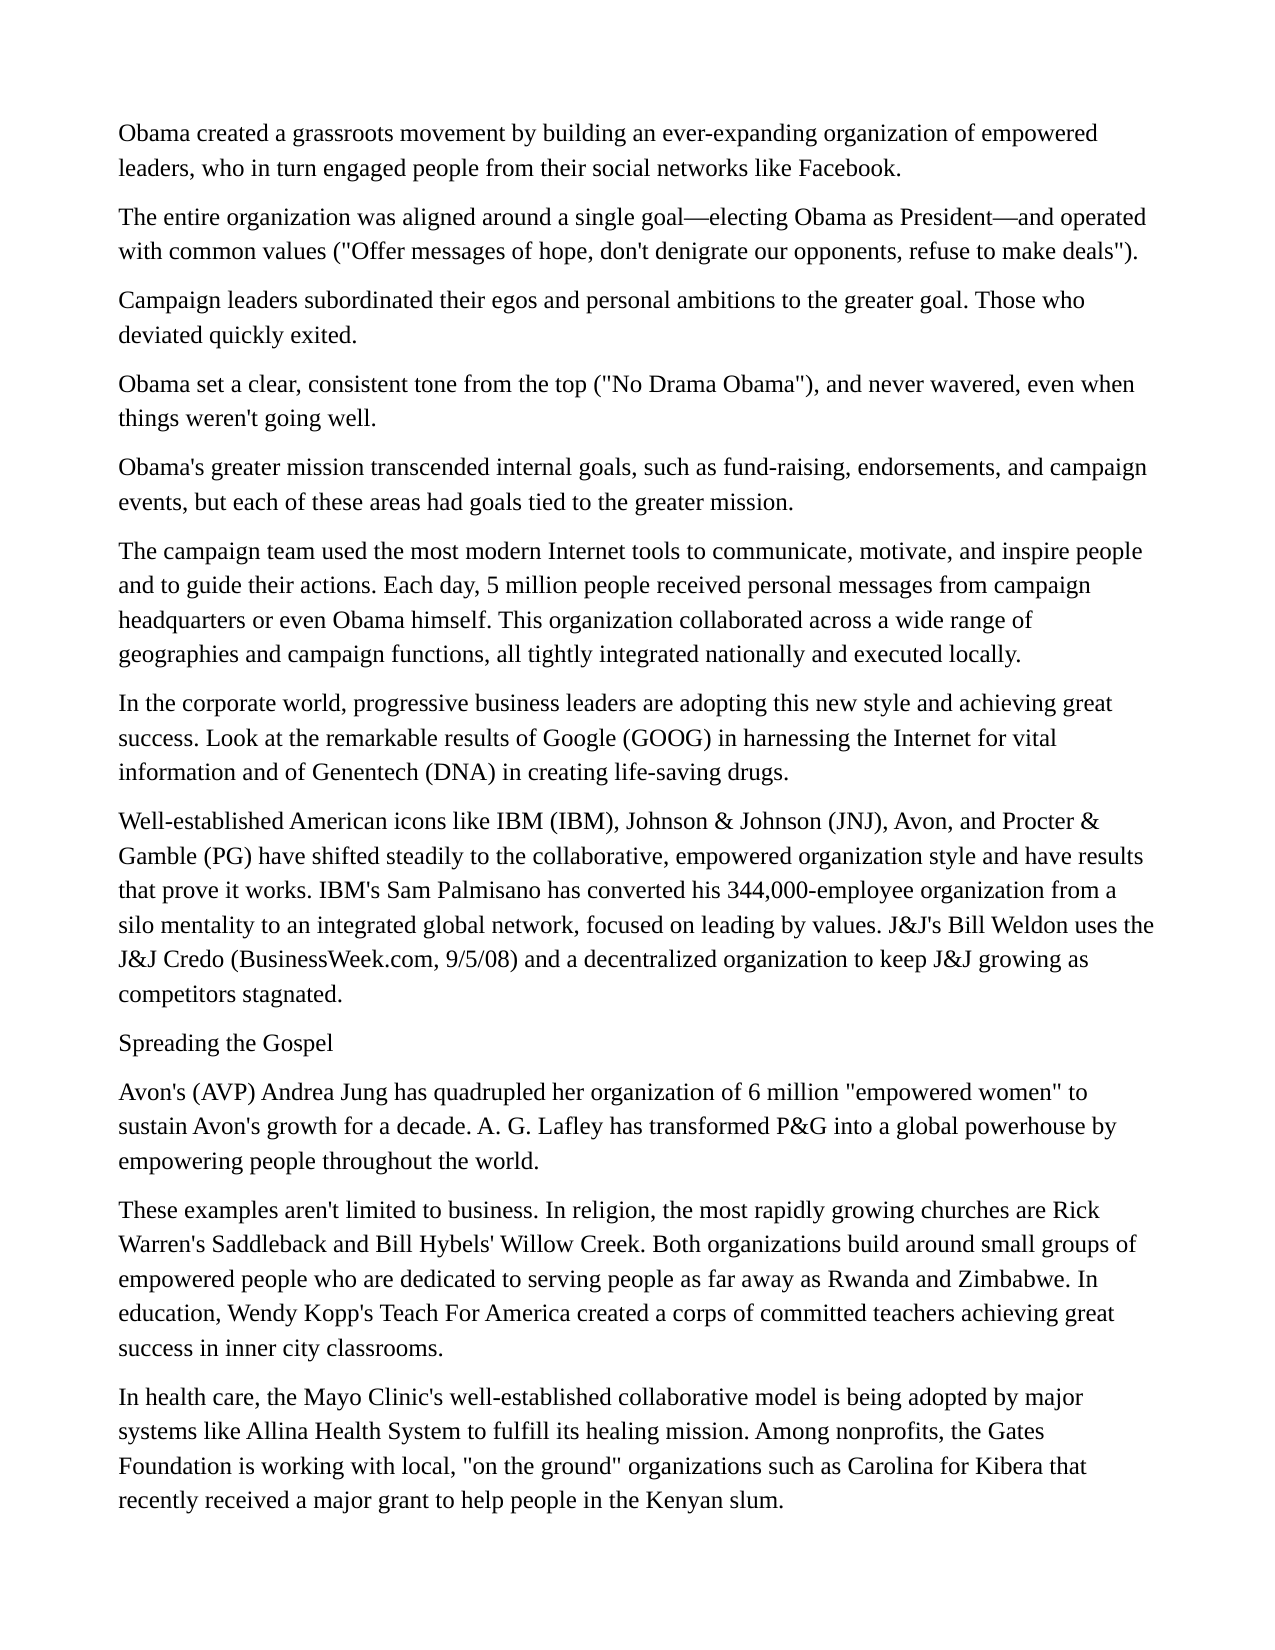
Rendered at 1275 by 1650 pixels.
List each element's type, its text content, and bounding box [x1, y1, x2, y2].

text Obama created a grassroots movement by building an ever-expanding organization of empowered leaders, who in turn engaged people from their social networks like Facebook. [118, 118, 1157, 181]
text The entire organization was aligned around a single goal—electing Obama as President—and operated with common values ("Offer messages of hope, don't denigrate our opponents, refuse to make deals"). [118, 202, 1157, 265]
text Campaign leaders subordinated their egos and personal ambitions to the greater goal. Those who deviated quickly exited. [118, 285, 1157, 348]
text Spreading the Gospel [118, 1028, 1157, 1057]
text These examples aren't limited to business. In religion, the most rapidly growing churches are Rick Warren's Saddleback and Bill Hybels' Willow Creek. Both organizations build around small groups of empowered people who are dedicated to serving people as far away as Rwanda and Zimbabwe. In education, Wendy Kopp's Teach For America created a corps of committed teachers achieving great success in inner city classrooms. [118, 1195, 1157, 1362]
text Well-established American icons like IBM (IBM), Johnson & Johnson (JNJ), Avon, and Procter & Gamble (PG) have shifted steadily to the collaborative, empowered organization style and have results that prove it works. IBM's Sam Palmisano has converted his 344,000-employee organization from a silo mentality to an integrated global network, focused on leading by values. J&J's Bill Weldon uses the J&J Credo (BusinessWeek.com, 9/5/08) and a decentralized organization to keep J&J growing as competitors stagnated. [118, 806, 1157, 1007]
text The campaign team used the most modern Internet tools to communicate, motivate, and inspire people and to guide their actions. Each day, 5 million people received personal messages from campaign headquarters or even Obama himself. This organization collaborated across a wide range of geographies and campaign functions, all tightly integrated nationally and executed locally. [118, 536, 1157, 668]
text Obama's greater mission transcended internal goals, such as fund-raising, endorsements, and campaign events, but each of these areas had goals tied to the greater mission. [118, 452, 1157, 516]
text Avon's (AVP) Andrea Jung has quadrupled her organization of 6 million "empowered women" to sustain Avon's growth for a decade. A. G. Lafley has transformed P&G into a global powerhouse by empowering people throughout the world. [118, 1077, 1157, 1174]
text In the corporate world, progressive business leaders are adopting this new style and achieving great success. Look at the remarkable results of Google (GOOG) in harnessing the Internet for vital information and of Genentech (DNA) in creating life-saving drugs. [118, 688, 1157, 786]
text Obama set a clear, consistent tone from the top ("No Drama Obama"), and never wavered, even when things weren't going well. [118, 369, 1157, 432]
text In health care, the Mayo Clinic's well-established collaborative model is being adopted by major systems like Allina Health System to fulfill its healing mission. Among nonprofits, the Gates Foundation is working with local, "on the ground" organizations such as Carolina for Kibera that recently received a major grant to help people in the Kenyan slum. [118, 1382, 1157, 1514]
